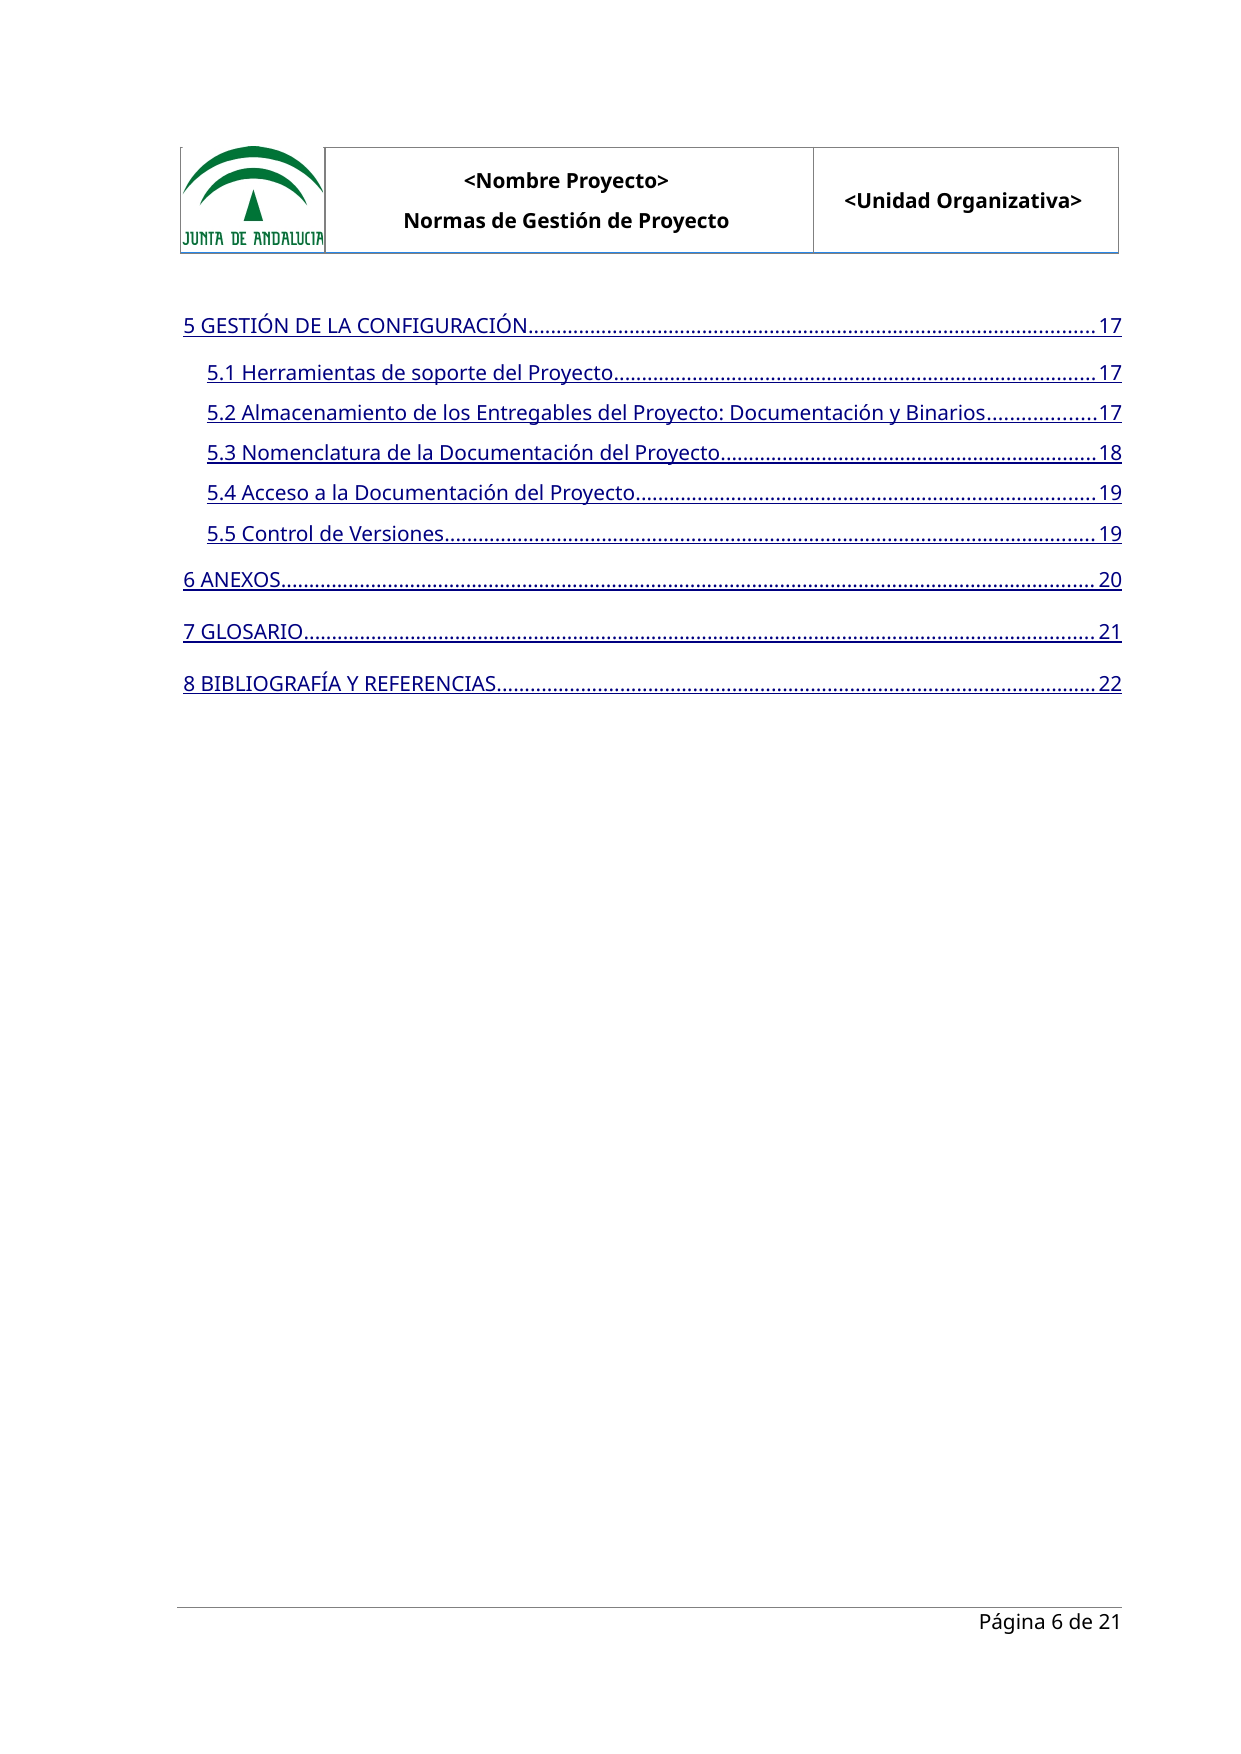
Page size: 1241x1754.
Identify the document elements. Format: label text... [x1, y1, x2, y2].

text 5 GESTIÓN DE LA CONFIGURACIÓN 17 [183, 311, 1122, 336]
picture [182, 146, 324, 245]
text 5.5 Control de Versiones 19 [207, 519, 1122, 543]
text 5.4 Acceso a la Documentación del Proyecto 19 [207, 478, 1122, 503]
text 5.2 Almacenamiento de los Entregables del Proyecto: Documentación y Binarios 17 [207, 398, 1122, 422]
text 8 BIBLIOGRAFÍA Y REFERENCIAS 22 [183, 669, 1122, 693]
text 5.3 Nomenclatura de la Documentación del Proyecto 18 [207, 438, 1122, 462]
text 5.1 Herramientas de soporte del Proyecto 17 [207, 358, 1122, 382]
text 6 ANEXOS 20 [183, 565, 1122, 589]
text 7 GLOSARIO 21 [183, 617, 1122, 641]
